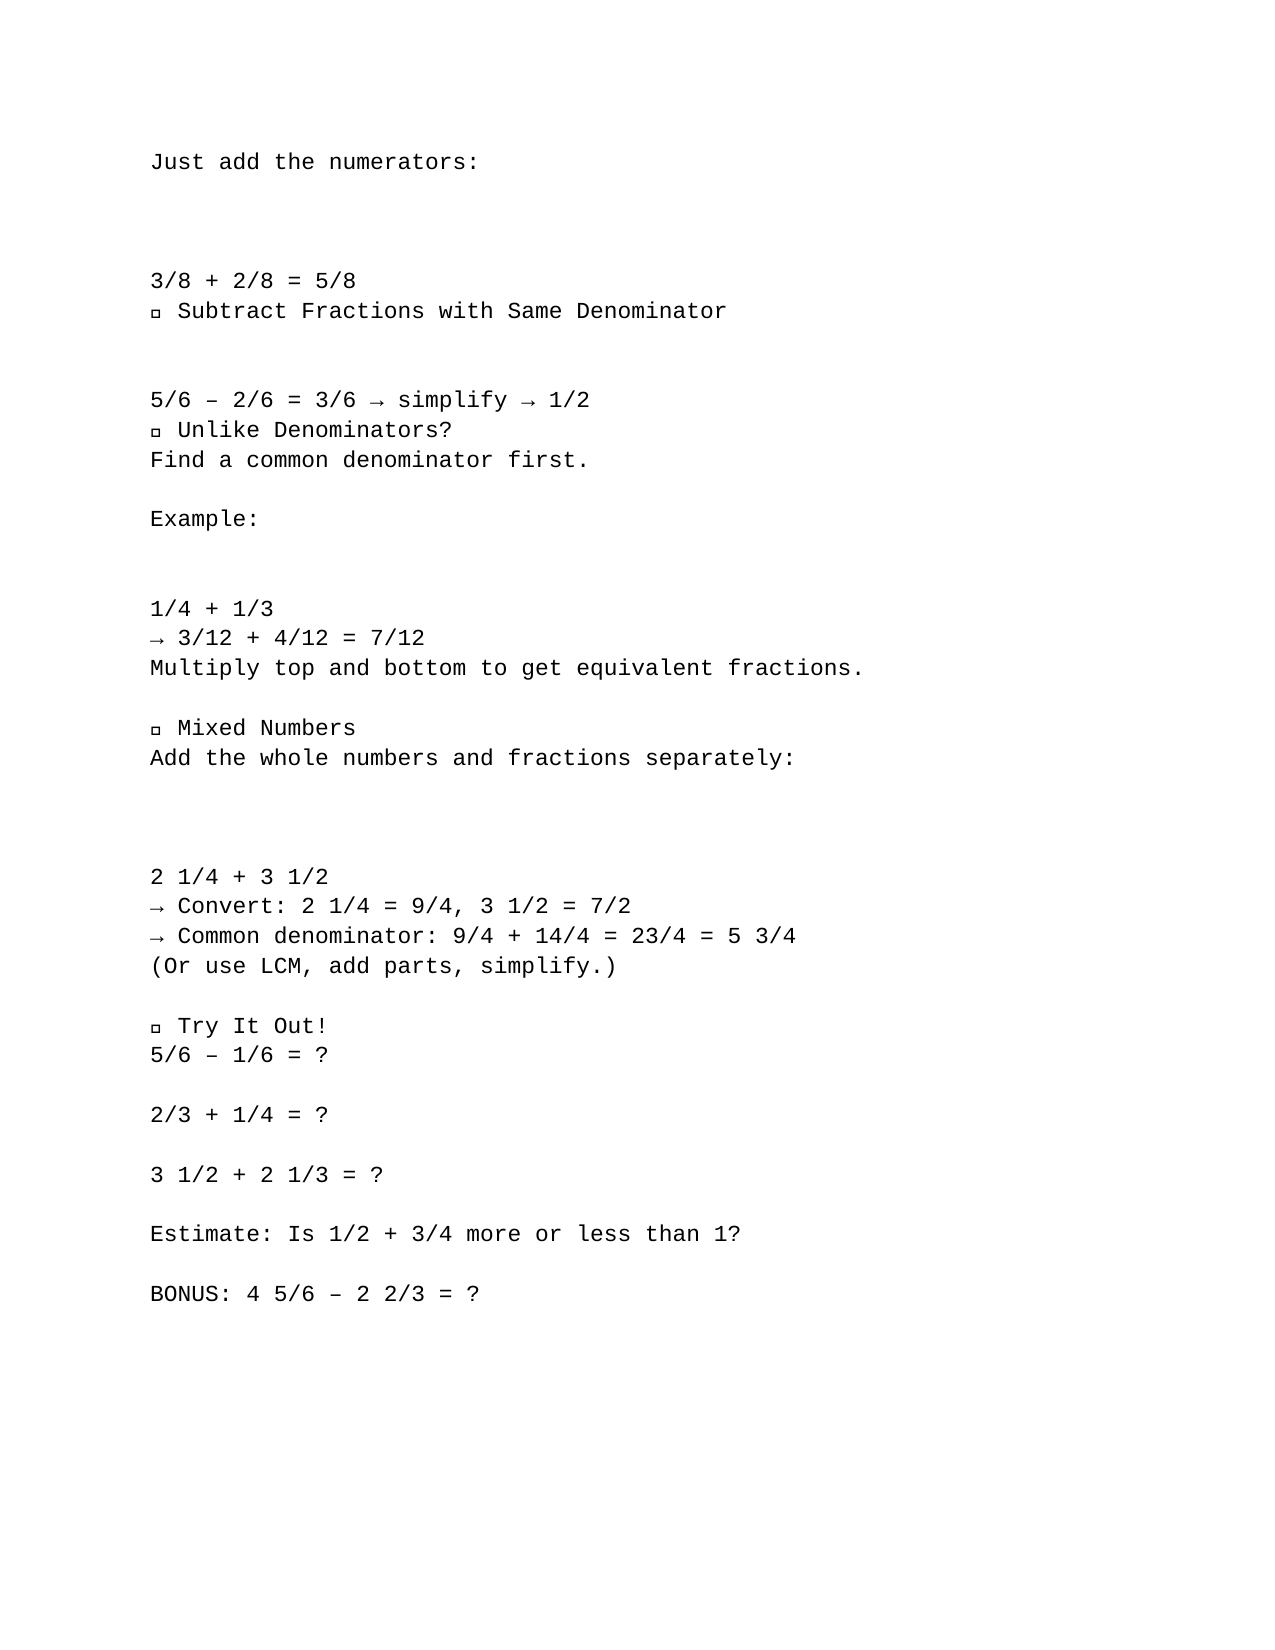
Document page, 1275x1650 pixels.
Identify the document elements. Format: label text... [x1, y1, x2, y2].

text Just add the numerators: [150, 150, 1125, 176]
text Find a common denominator first. [150, 448, 1125, 474]
text 5/6 – 2/6 = 3/6 → simplify → 1/2 [150, 388, 1125, 414]
text 🧠 Try It Out! [150, 1014, 1125, 1040]
text Add the whole numbers and fractions separately: [150, 746, 1125, 772]
text → Convert: 2 1/4 = 9/4, 3 1/2 = 7/2 [150, 895, 1125, 921]
text Example: [150, 507, 1125, 533]
text 2 1/4 + 3 1/2 [150, 865, 1125, 891]
text Estimate: Is 1/2 + 3/4 more or less than 1? [150, 1222, 1125, 1248]
text 3 1/2 + 2 1/3 = ? [150, 1163, 1125, 1189]
text (Or use LCM, add parts, simplify.) [150, 954, 1125, 980]
text ➖ Subtract Fractions with Same Denominator [150, 299, 1125, 325]
text 5/6 – 1/6 = ? [150, 1044, 1125, 1070]
text BONUS: 4 5/6 – 2 2/3 = ? [150, 1282, 1125, 1308]
text 🔁 Unlike Denominators? [150, 418, 1125, 444]
text → 3/12 + 4/12 = 7/12 [150, 627, 1125, 653]
text 2/3 + 1/4 = ? [150, 1103, 1125, 1129]
text → Common denominator: 9/4 + 14/4 = 23/4 = 5 3/4 [150, 924, 1125, 951]
text Multiply top and bottom to get equivalent fractions. [150, 656, 1125, 682]
text ➕ Mixed Numbers [150, 716, 1125, 742]
text 3/8 + 2/8 = 5/8 [150, 269, 1125, 295]
text 1/4 + 1/3 [150, 597, 1125, 623]
